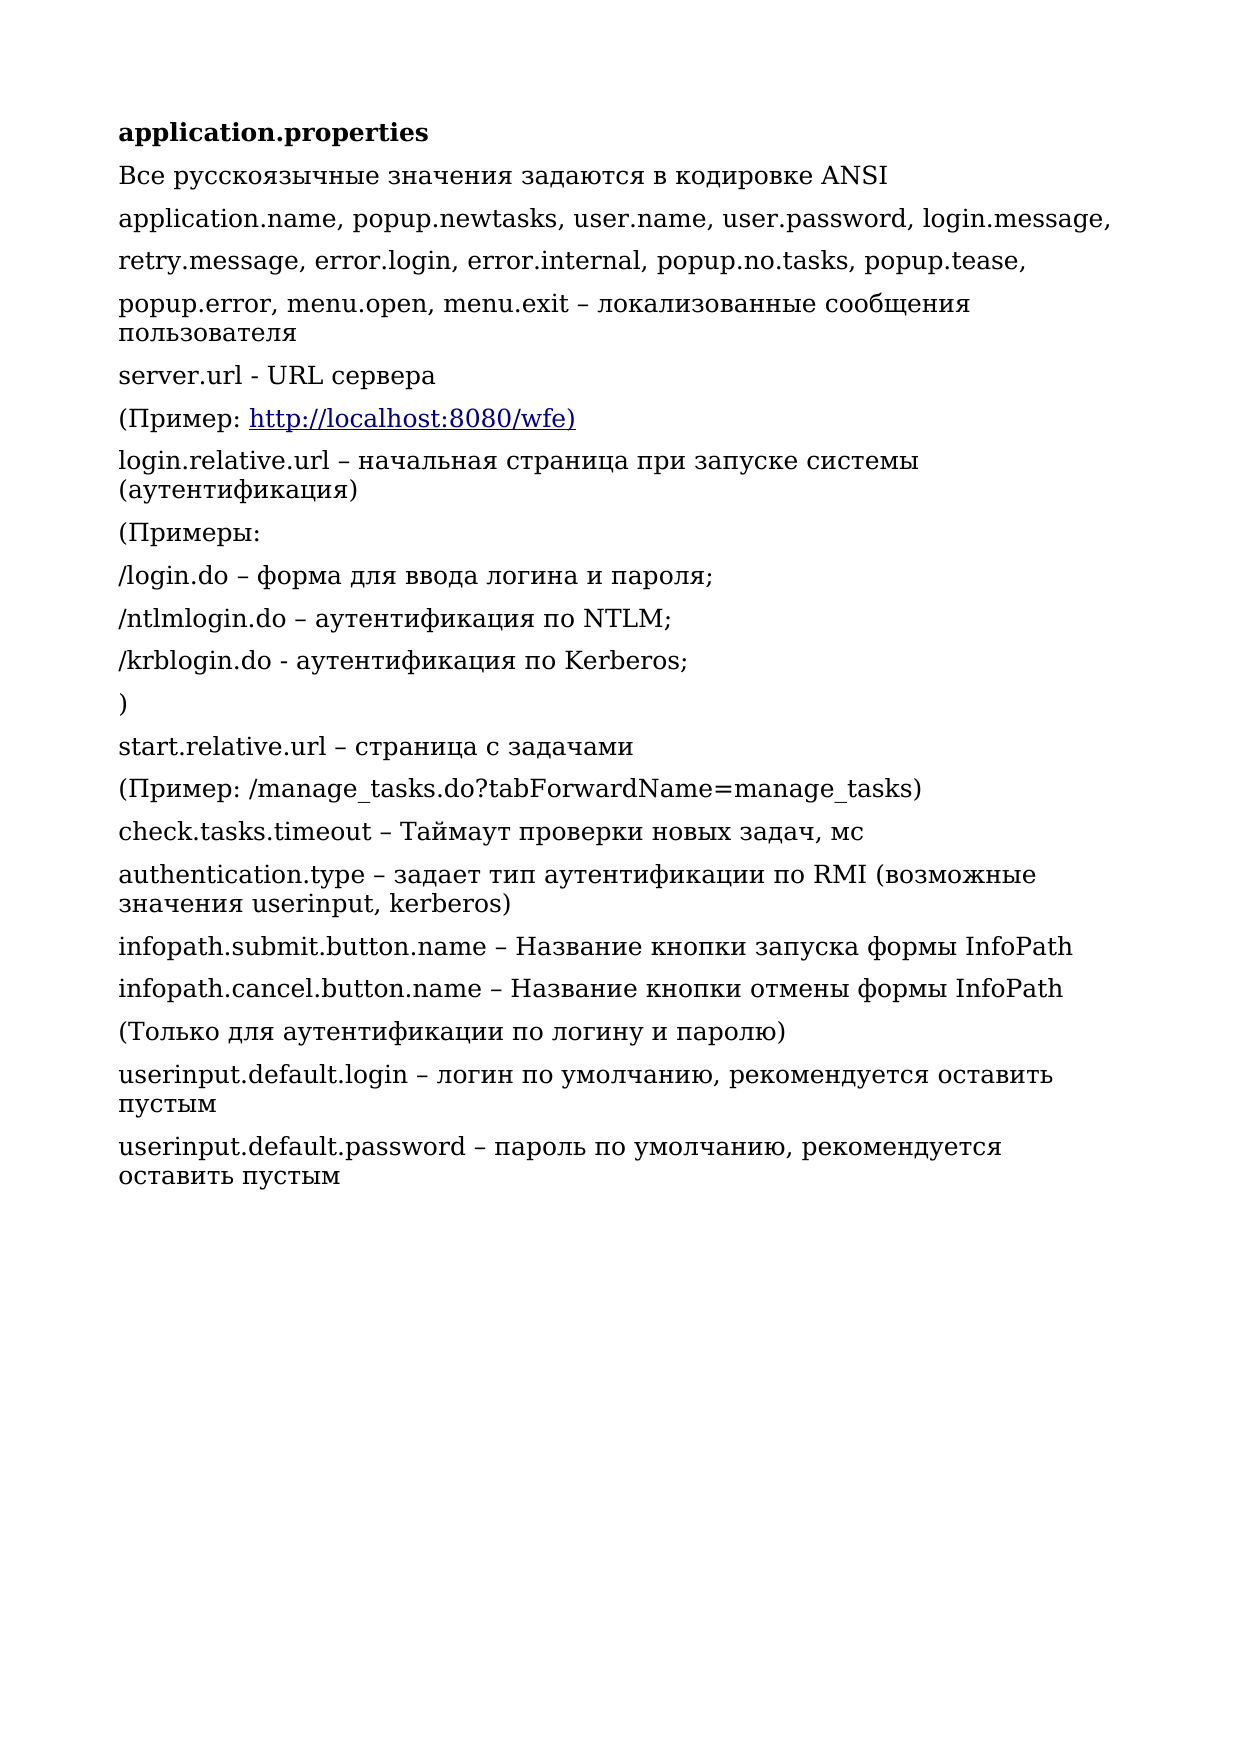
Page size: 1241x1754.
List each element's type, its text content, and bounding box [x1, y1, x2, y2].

text (Пример: /manage_tasks.do?tabForwardName=manage_tasks) [118, 774, 1122, 804]
text start.relative.url – страница с задачами [118, 732, 1122, 761]
text check.tasks.timeout – Таймаут проверки новых задач, мс [118, 817, 1122, 846]
text login.relative.url – начальная страница при запуске системы (аутентификация) [118, 446, 1122, 505]
text Все русскоязычные значения задаются в кодировке ANSI [118, 161, 1122, 190]
text infopath.submit.button.name – Название кнопки запуска формы InfoPath [118, 932, 1122, 961]
text /krblogin.do - аутентификация по Kerberos; [118, 646, 1122, 676]
text popup.error, menu.open, menu.exit – локализованные сообщения пользователя [118, 289, 1122, 347]
text userinput.default.password – пароль по умолчанию, рекомендуется оставить пустым [118, 1132, 1122, 1190]
text (Примеры: [118, 518, 1122, 547]
text (Только для аутентификации по логину и паролю) [118, 1017, 1122, 1046]
text application.name, popup.newtasks, user.name, user.password, login.message, [118, 204, 1122, 233]
text server.url - URL сервера [118, 361, 1122, 390]
text retry.message, error.login, error.internal, popup.no.tasks, popup.tease, [118, 246, 1122, 276]
text /ntlmlogin.do – аутентификация по NTLM; [118, 604, 1122, 633]
text (Пример: http://localhost:8080/wfe) [118, 404, 1122, 433]
text authentication.type – задает тип аутентификации по RMI (возможные значения userinput, kerberos) [118, 860, 1122, 918]
text application.properties [118, 118, 1122, 147]
text userinput.default.login – логин по умолчанию, рекомендуется оставить пустым [118, 1060, 1122, 1118]
text ) [118, 689, 1122, 718]
text infopath.cancel.button.name – Название кнопки отмены формы InfoPath [118, 974, 1122, 1004]
text /login.do – форма для ввода логина и пароля; [118, 561, 1122, 590]
